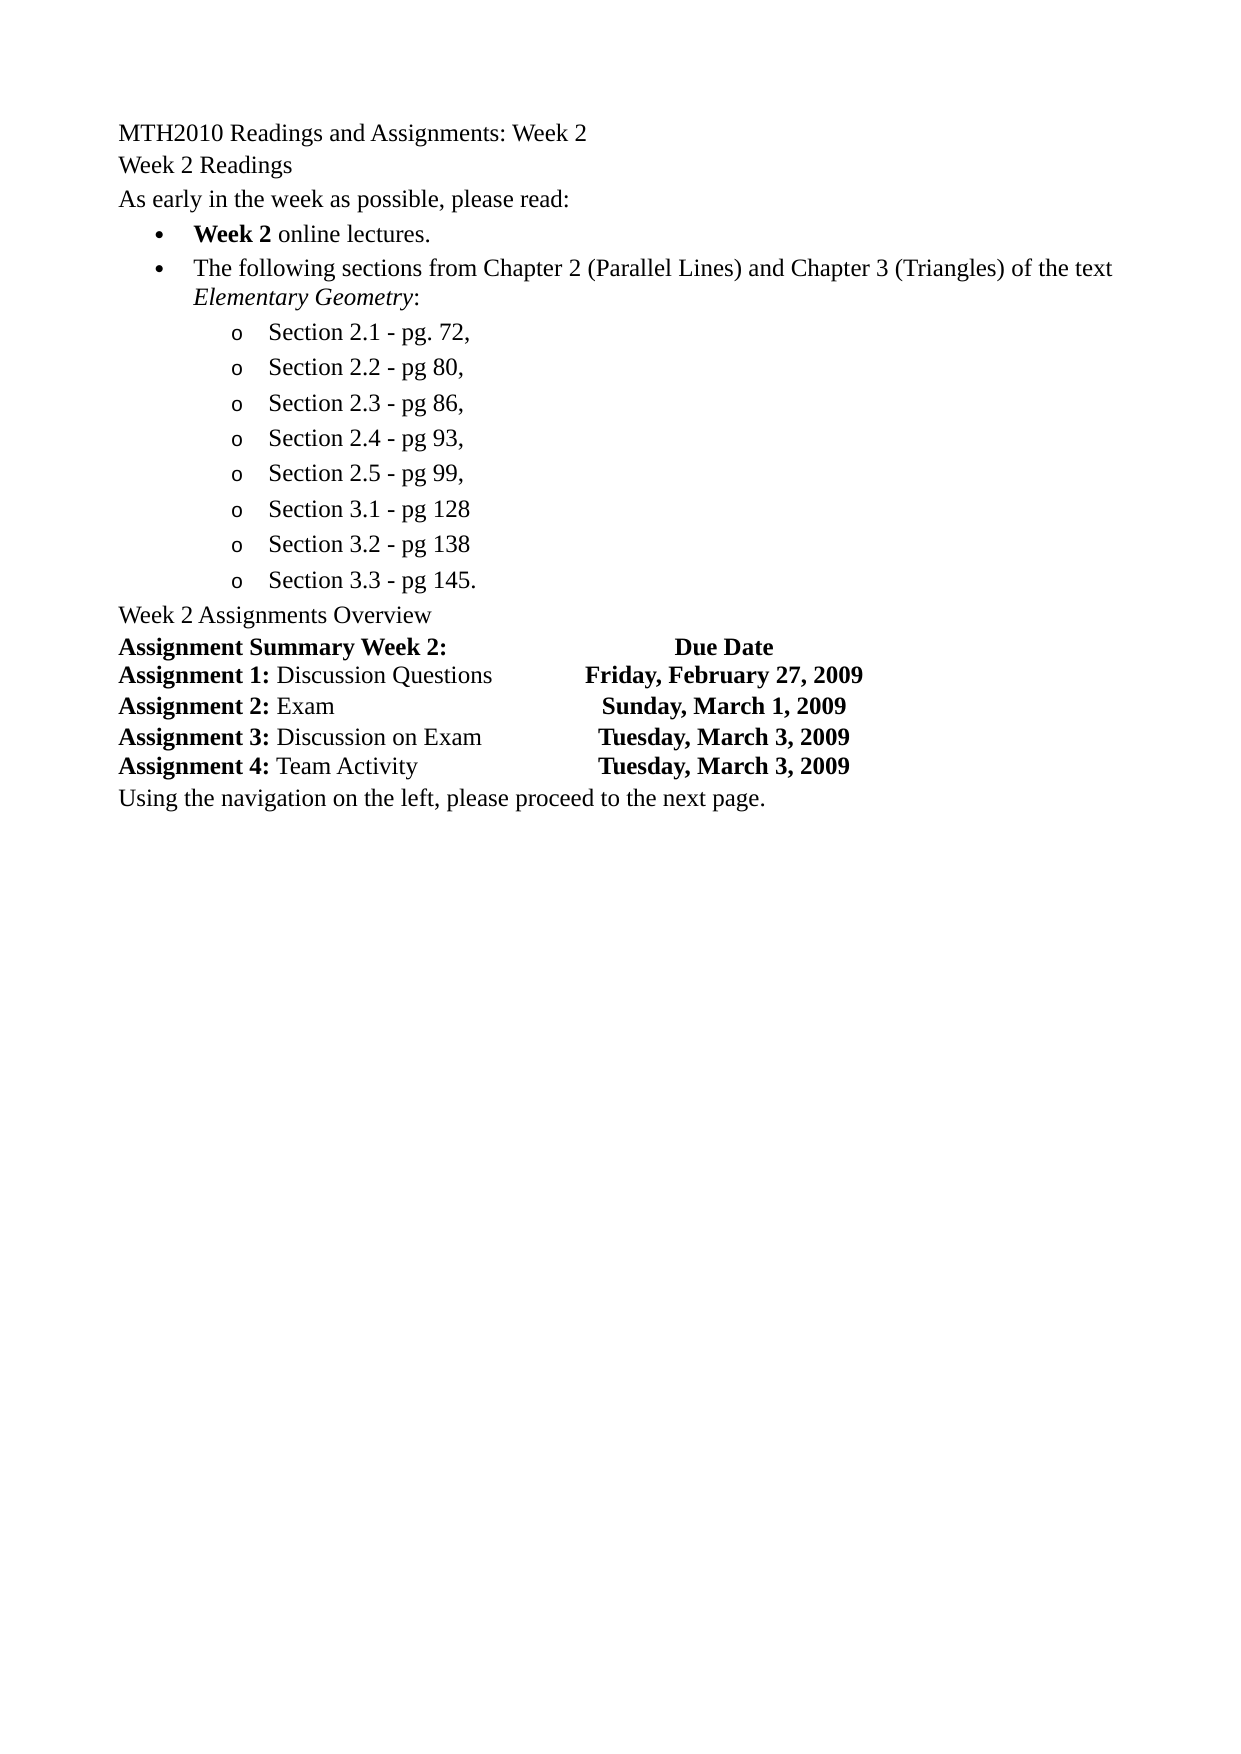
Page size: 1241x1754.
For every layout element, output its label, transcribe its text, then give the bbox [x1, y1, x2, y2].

list The following sections from Chapter 2 (Parallel Lines) and Chapter 3 (Triangles) of the text Elementary Geometry: [156, 253, 1122, 311]
text Week 2 Readings [118, 150, 1122, 178]
table_cell Friday, February 27, 2009 [581, 661, 867, 689]
list Section 2.2 - pg 80, [231, 352, 1122, 382]
text MTH2010 Readings and Assignments: Week 2 [118, 118, 1122, 147]
list Section 2.4 - pg 93, [231, 423, 1122, 453]
table_header Assignment Summary Week 2: [118, 632, 581, 661]
list Section 3.1 - pg 128 [231, 494, 1122, 523]
table_cell Tuesday, March 3, 2009 [581, 751, 867, 780]
text Using the navigation on the left, please proceed to the next page. [118, 783, 1122, 811]
table_cell Tuesday, March 3, 2009 [581, 722, 867, 751]
text Week 2 Assignments Overview [118, 600, 1122, 629]
list Section 2.3 - pg 86, [231, 388, 1122, 417]
list Week 2 online lectures. [156, 219, 1122, 248]
list Section 3.2 - pg 138 [231, 529, 1122, 559]
list Section 3.3 - pg 145. [231, 565, 1122, 594]
table_header Due Date [581, 632, 867, 661]
table_cell Assignment 3: Discussion on Exam [118, 722, 581, 751]
list Section 2.5 - pg 99, [231, 458, 1122, 488]
text As early in the week as possible, please read: [118, 184, 1122, 213]
list Section 2.1 - pg. 72, [231, 317, 1122, 346]
table_cell Assignment 2: Exam [118, 689, 581, 722]
table_cell Assignment 1: Discussion Questions [118, 661, 581, 689]
table_cell Sunday, March 1, 2009 [581, 689, 867, 722]
table_cell Assignment 4: Team Activity [118, 751, 581, 780]
